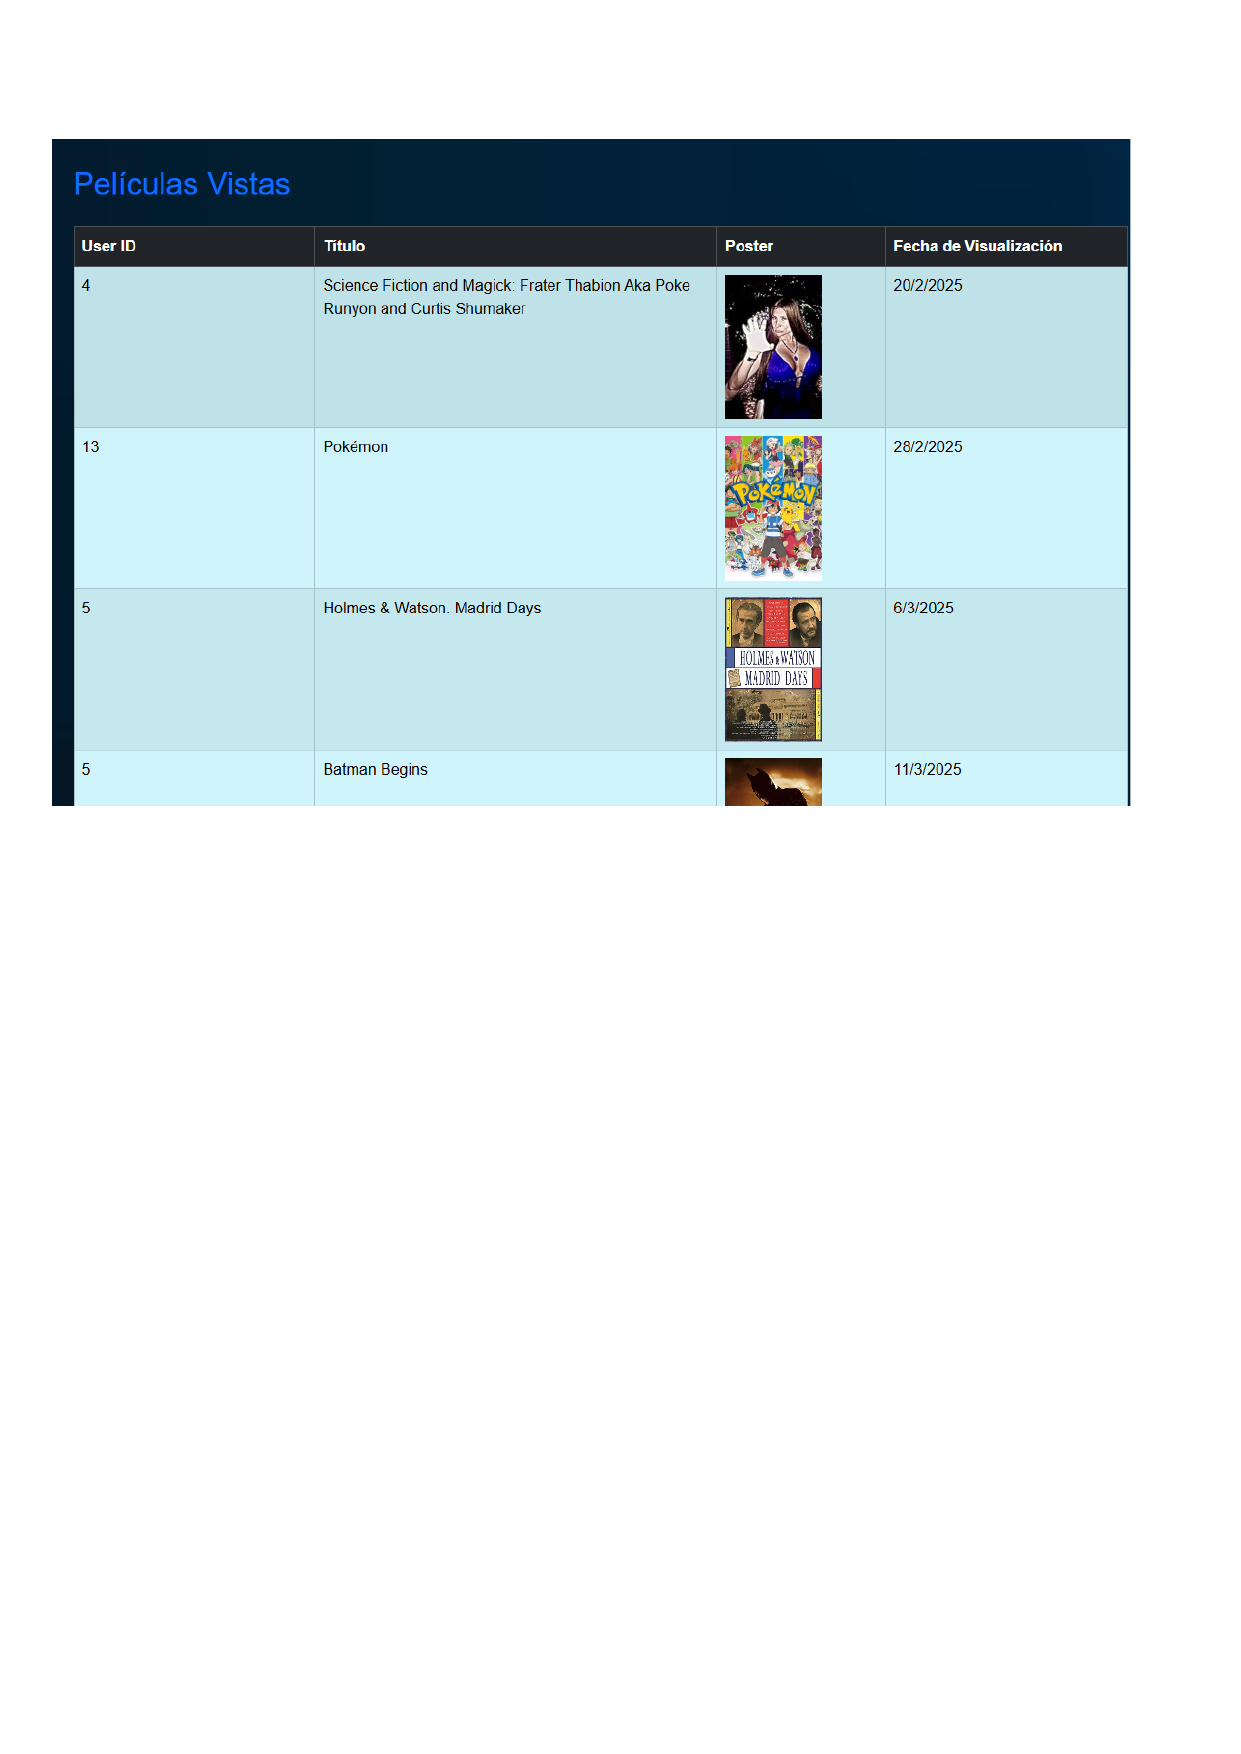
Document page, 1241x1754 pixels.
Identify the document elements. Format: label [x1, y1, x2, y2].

picture [52, 139, 1131, 806]
